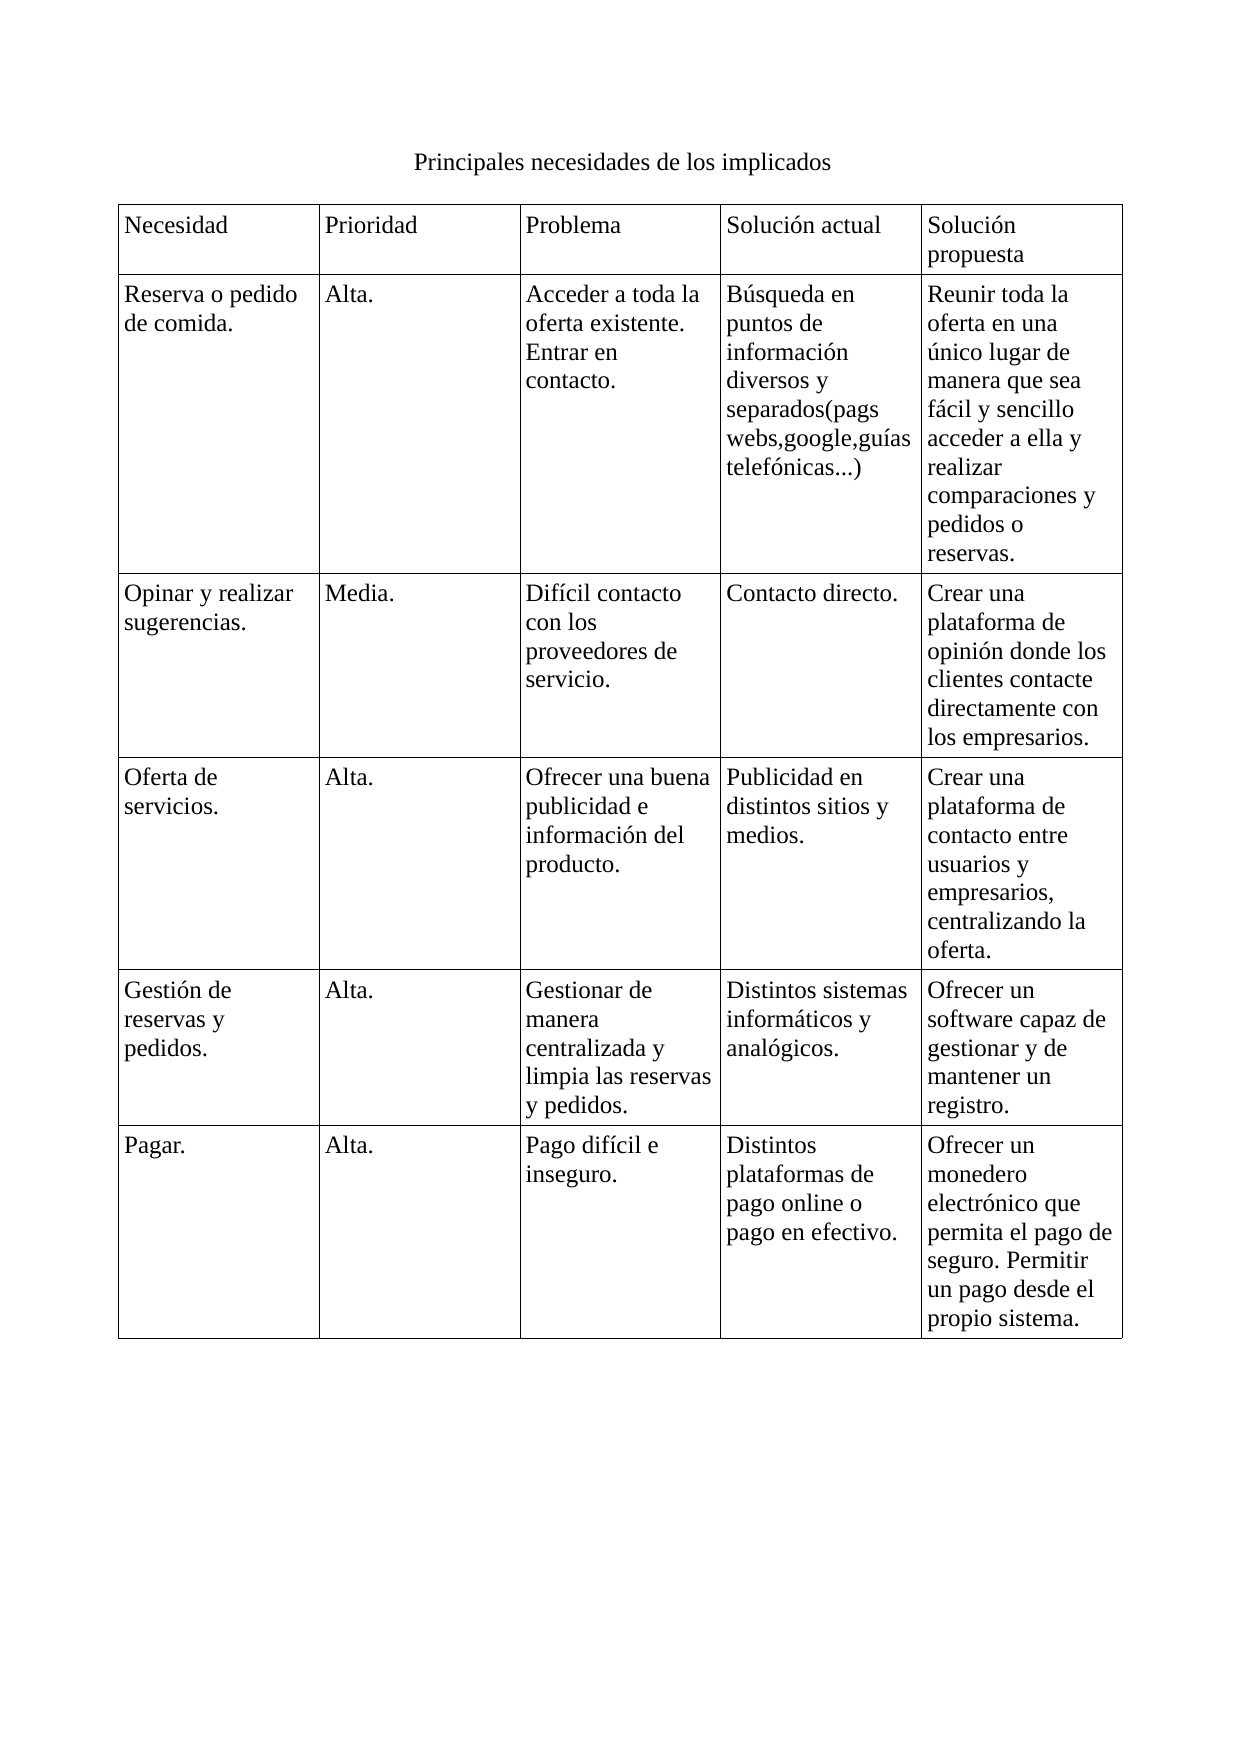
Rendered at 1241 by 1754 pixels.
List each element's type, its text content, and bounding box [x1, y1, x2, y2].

table_cell Pago difícil e inseguro. [521, 1126, 720, 1337]
table_cell Búsqueda en puntos de información diversos y separados(pags webs,google,guías telefónicas...) [721, 275, 921, 572]
text Principales necesidades de los implicados [118, 147, 1122, 176]
table_cell Media. [320, 574, 520, 757]
table_cell Ofrecer una buena publicidad e información del producto. [521, 758, 720, 969]
table_header Necesidad [119, 205, 319, 273]
table_cell Distintos sistemas informáticos y analógicos. [721, 970, 921, 1125]
table_cell Reserva o pedido de comida. [119, 275, 319, 572]
table_cell Alta. [320, 1126, 520, 1337]
table_cell Gestionar de manera centralizada y limpia las reservas y pedidos. [521, 970, 720, 1125]
table_cell Publicidad en distintos sitios y medios. [721, 758, 921, 969]
table_cell Oferta de servicios. [119, 758, 319, 969]
table_cell Alta. [320, 275, 520, 572]
table_header Solución propuesta [922, 205, 1122, 273]
table_cell Reunir toda la oferta en una único lugar de manera que sea fácil y sencillo acceder a ella y realizar comparaciones y pedidos o reservas. [922, 275, 1122, 572]
table_header Problema [521, 205, 720, 273]
table_cell Ofrecer un monedero electrónico que permita el pago de seguro. Permitir un pago desde el propio sistema. [922, 1126, 1122, 1337]
table_cell Opinar y realizar sugerencias. [119, 574, 319, 757]
table_header Prioridad [320, 205, 520, 273]
table_cell Contacto directo. [721, 574, 921, 757]
table_cell Difícil contacto con los proveedores de servicio. [521, 574, 720, 757]
table_cell Distintos plataformas de pago online o pago en efectivo. [721, 1126, 921, 1337]
table_cell Ofrecer un software capaz de gestionar y de mantener un registro. [922, 970, 1122, 1125]
table_cell Acceder a toda la oferta existente. Entrar en contacto. [521, 275, 720, 572]
table_cell Gestión de reservas y pedidos. [119, 970, 319, 1125]
table_cell Pagar. [119, 1126, 319, 1337]
table_header Solución actual [721, 205, 921, 273]
table_cell Alta. [320, 970, 520, 1125]
table_cell Crear una plataforma de contacto entre usuarios y empresarios, centralizando la oferta. [922, 758, 1122, 969]
table_cell Crear una plataforma de opinión donde los clientes contacte directamente con los empresarios. [922, 574, 1122, 757]
table_cell Alta. [320, 758, 520, 969]
